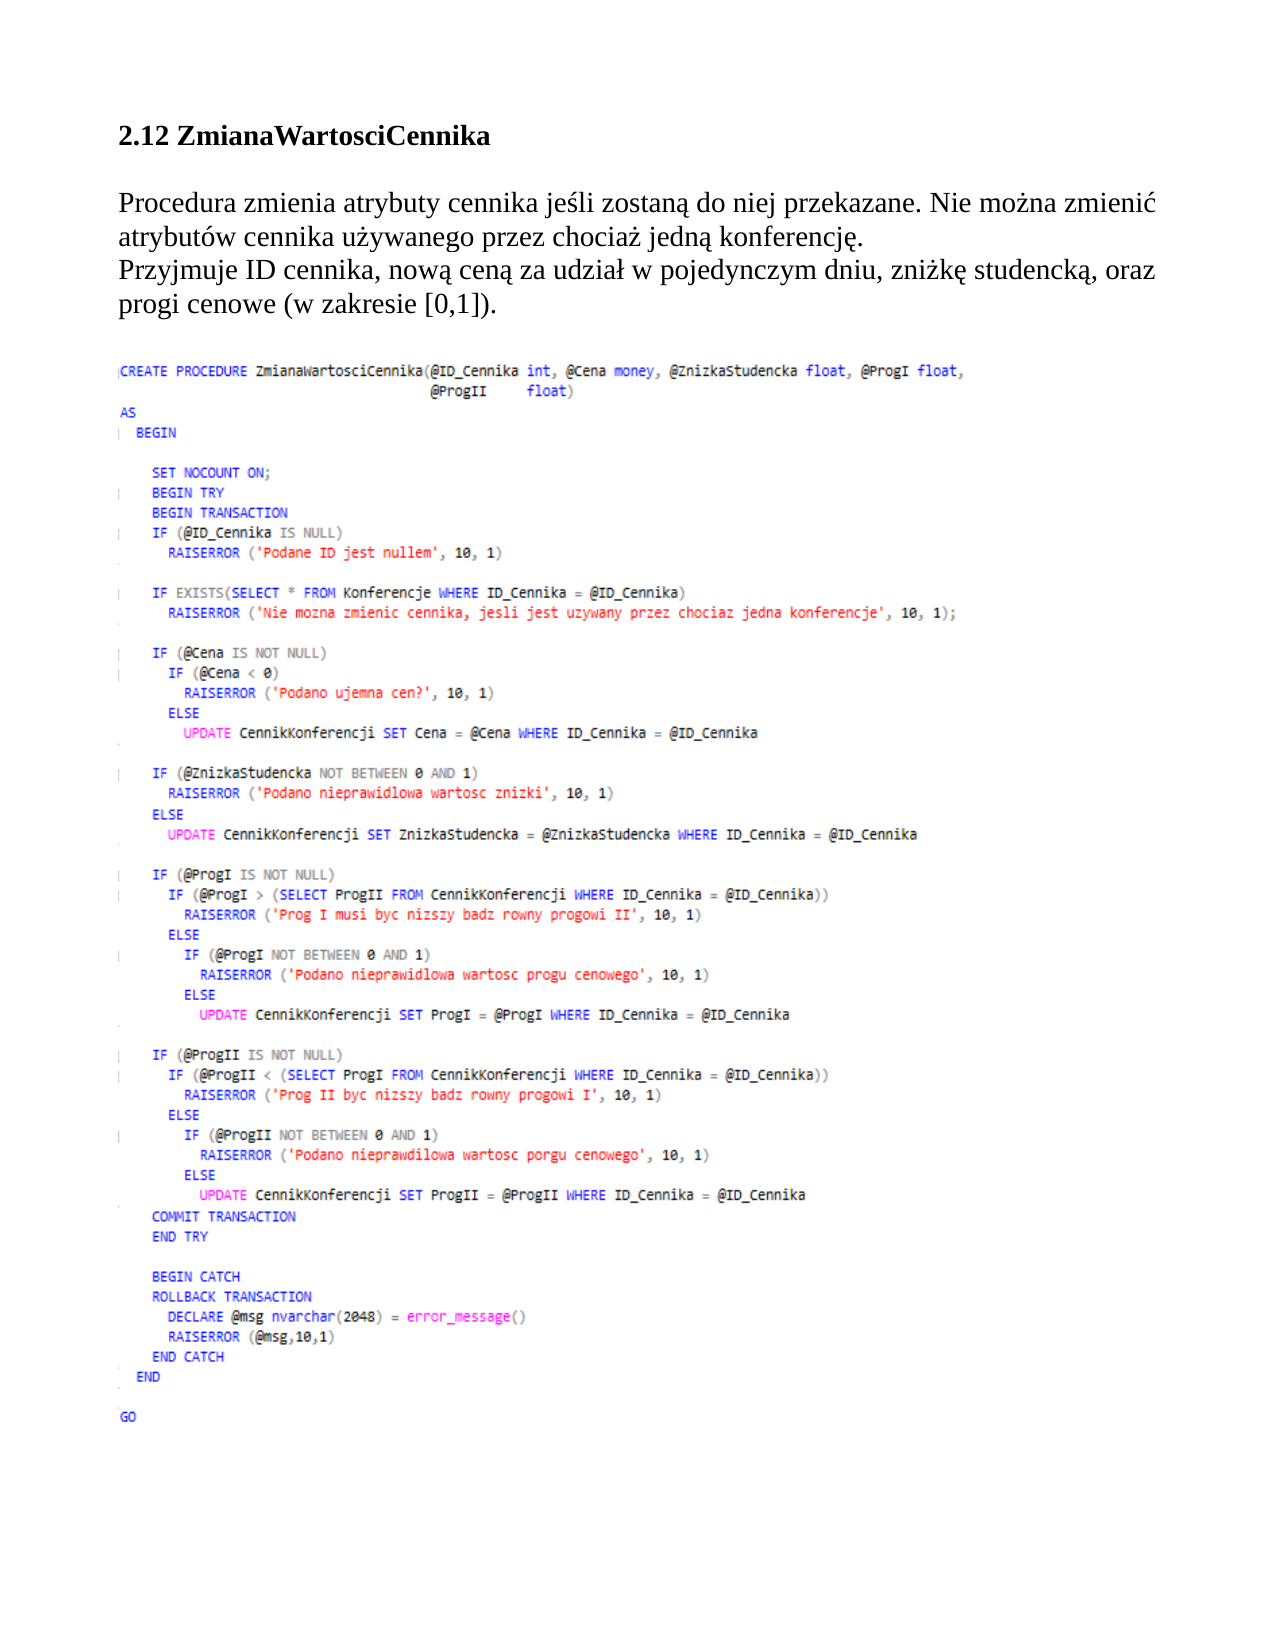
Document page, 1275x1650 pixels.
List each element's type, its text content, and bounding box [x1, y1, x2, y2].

text 2.12 ZmianaWartosciCennika [118, 118, 1157, 152]
text Procedura zmienia atrybuty cennika jeśli zostaną do niej przekazane. Nie można zmienić atrybutów cennika używanego przez chociaż jedną konferencję. [118, 185, 1157, 252]
text Przyjmuje ID cennika, nową ceną za udział w pojedynczym dniu, zniżkę studencką, oraz progi cenowe (w zakresie [0,1]). [118, 252, 1157, 319]
